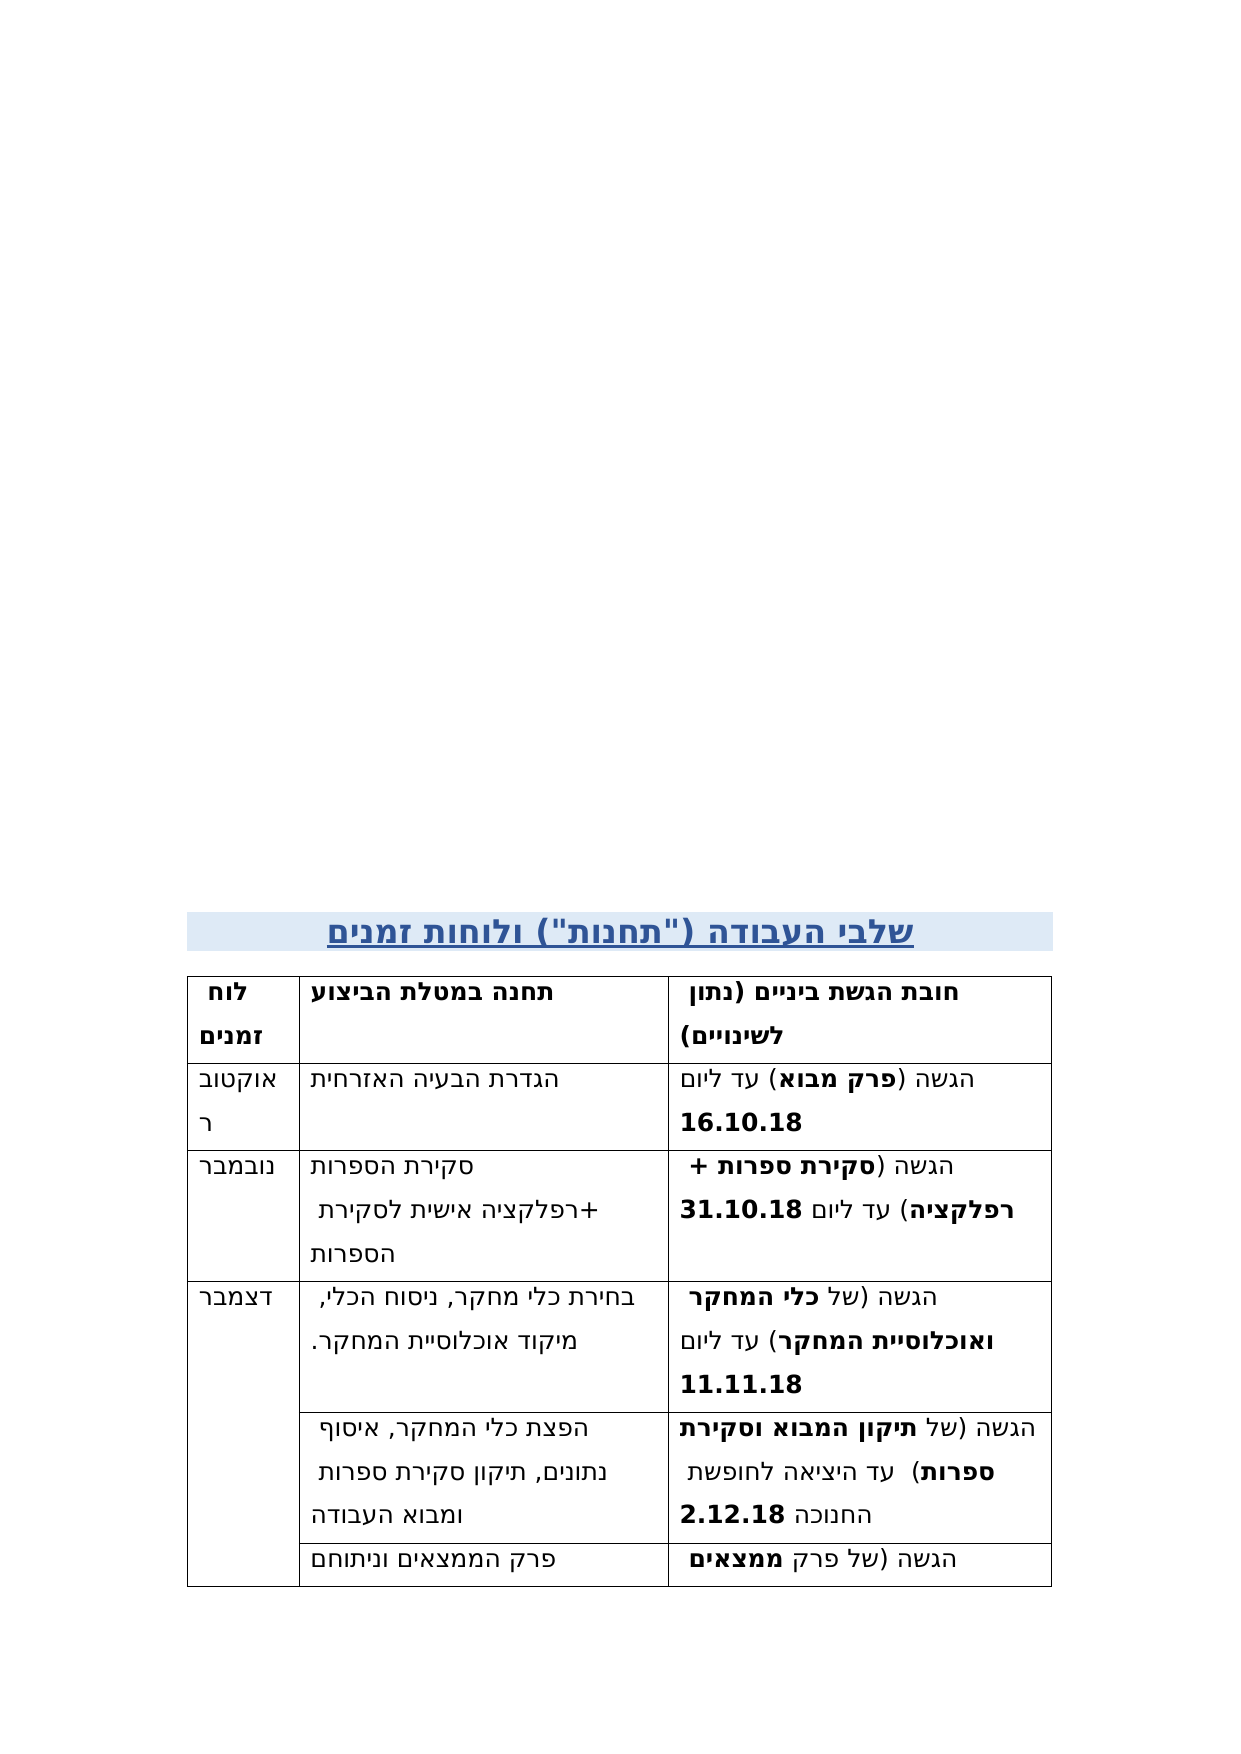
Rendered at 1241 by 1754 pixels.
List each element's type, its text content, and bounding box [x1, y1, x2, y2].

table_header חובת הגשת ביניים (נתון לשינויים) [669, 977, 1051, 1063]
table_cell הפצת כלי המחקר, איסוף נתונים, תיקון סקירת ספרות ומבוא העבודה [300, 1413, 668, 1543]
table_cell הגשה (סקירת ספרות + רפלקציה) עד ליום 31.10.18 [669, 1151, 1051, 1281]
table_cell הגשה (של פרק ממצאים וניתוחם) עד ליום 11.12.18 (חזרה מחופשת חנוכה) [669, 1544, 1051, 1586]
subtitle שלבי העבודה ("תחנות") ולוחות זמנים [187, 912, 1053, 951]
table_cell אוקטובר [188, 1064, 299, 1150]
table_cell דצמבר [188, 1282, 299, 1586]
table_cell הגשה (פרק מבוא) עד ליום 16.10.18 [669, 1064, 1051, 1150]
table_cell פרק הממצאים וניתוחם [300, 1544, 668, 1586]
table_cell הגדרת הבעיה האזרחית [300, 1064, 668, 1150]
table_header לוח זמנים [188, 977, 299, 1063]
table_cell בחירת כלי מחקר, ניסוח הכלי, מיקוד אוכלוסיית המחקר. [300, 1282, 668, 1412]
table_cell נובמבר [188, 1151, 299, 1281]
table_cell הגשה (של כלי המחקר ואוכלוסיית המחקר) עד ליום 11.11.18 [669, 1282, 1051, 1412]
table_header תחנה במטלת הביצוע [300, 977, 668, 1063]
table_cell הגשה (של תיקון המבוא וסקירת ספרות) עד היציאה לחופשת החנוכה 2.12.18 [669, 1413, 1051, 1543]
table_cell סקירת הספרות +רפלקציה אישית לסקירת הספרות [300, 1151, 668, 1281]
